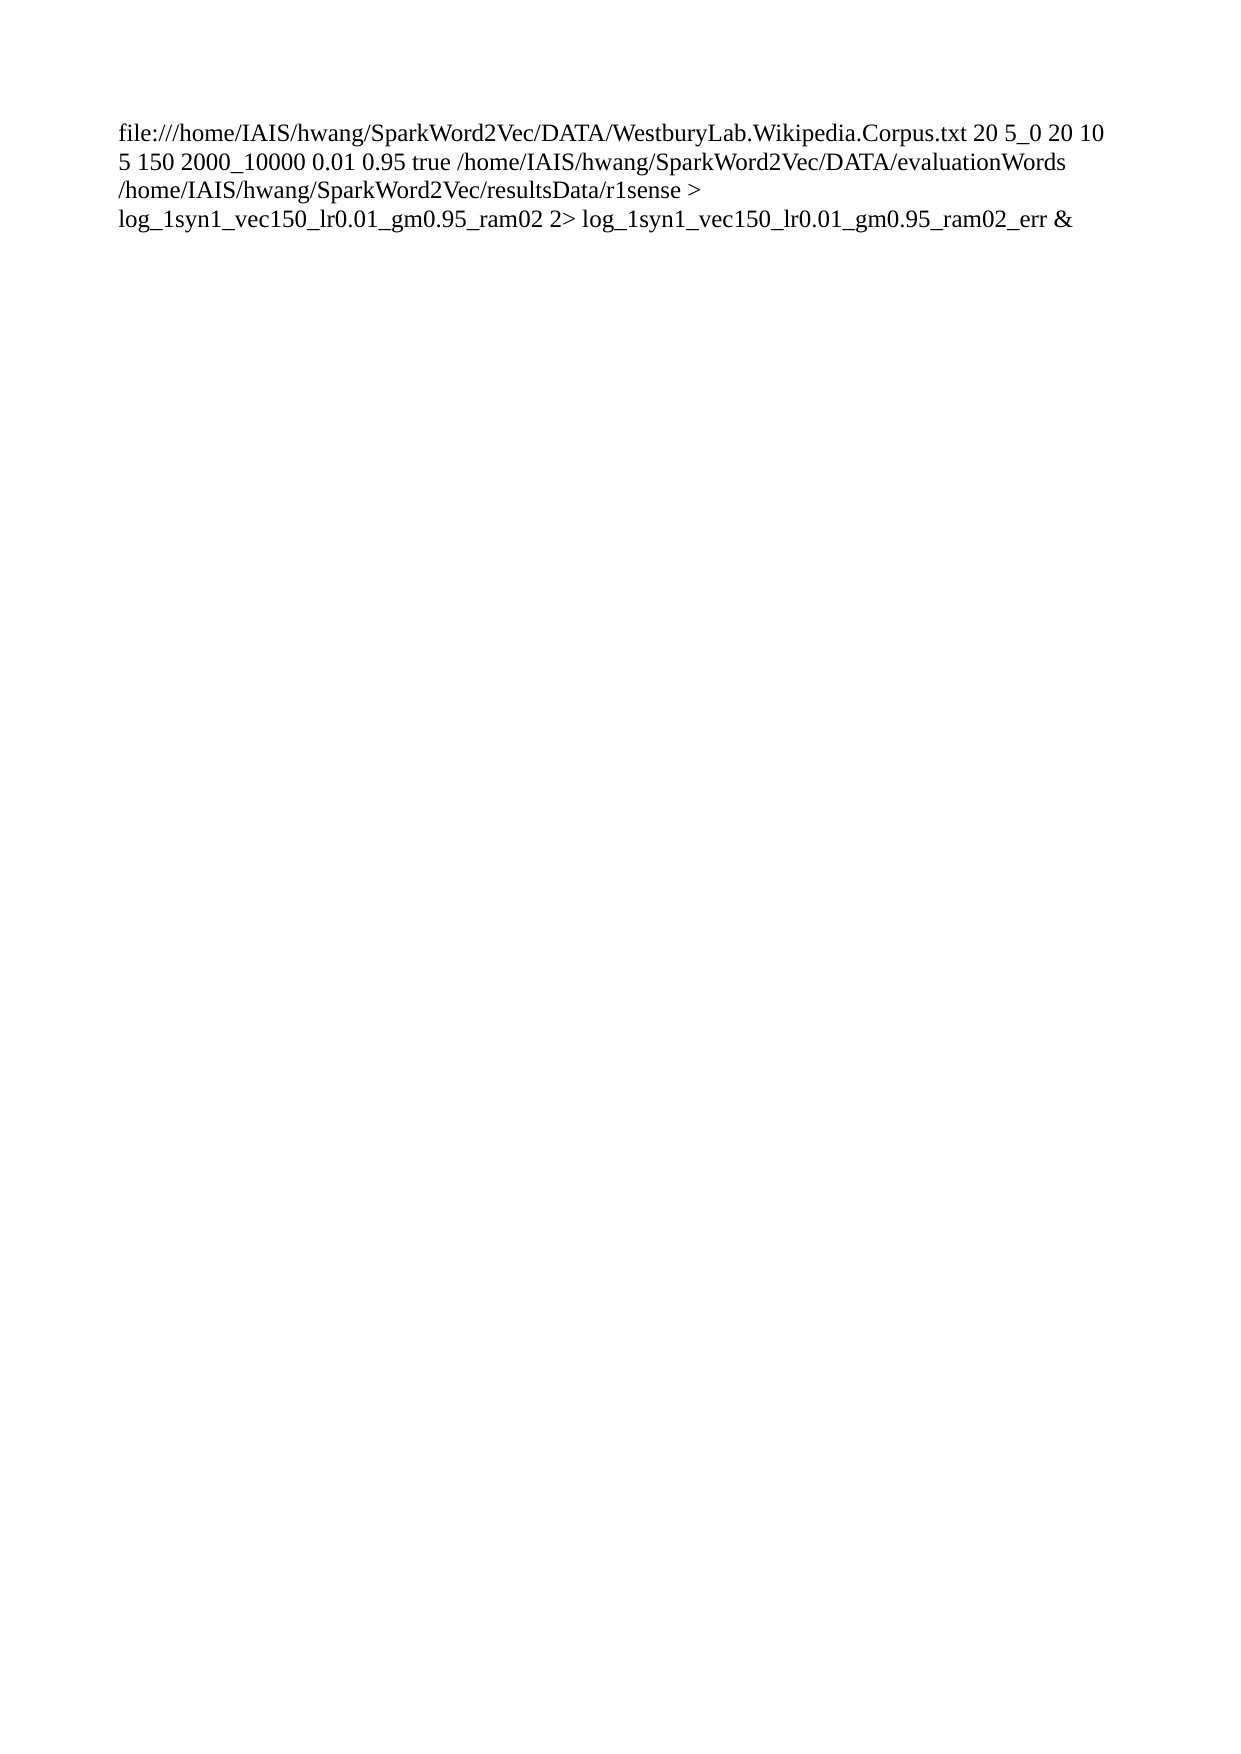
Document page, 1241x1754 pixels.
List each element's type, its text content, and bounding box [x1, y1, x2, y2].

text file:///home/IAIS/hwang/SparkWord2Vec/DATA/WestburyLab.Wikipedia.Corpus.txt 20 5_0 20 10 5 150 2000_10000 0.01 0.95 true /home/IAIS/hwang/SparkWord2Vec/DATA/evaluationWords /home/IAIS/hwang/SparkWord2Vec/resultsData/r1sense > log_1syn1_vec150_lr0.01_gm0.95_ram02 2> log_1syn1_vec150_lr0.01_gm0.95_ram02_err & [118, 118, 1122, 233]
